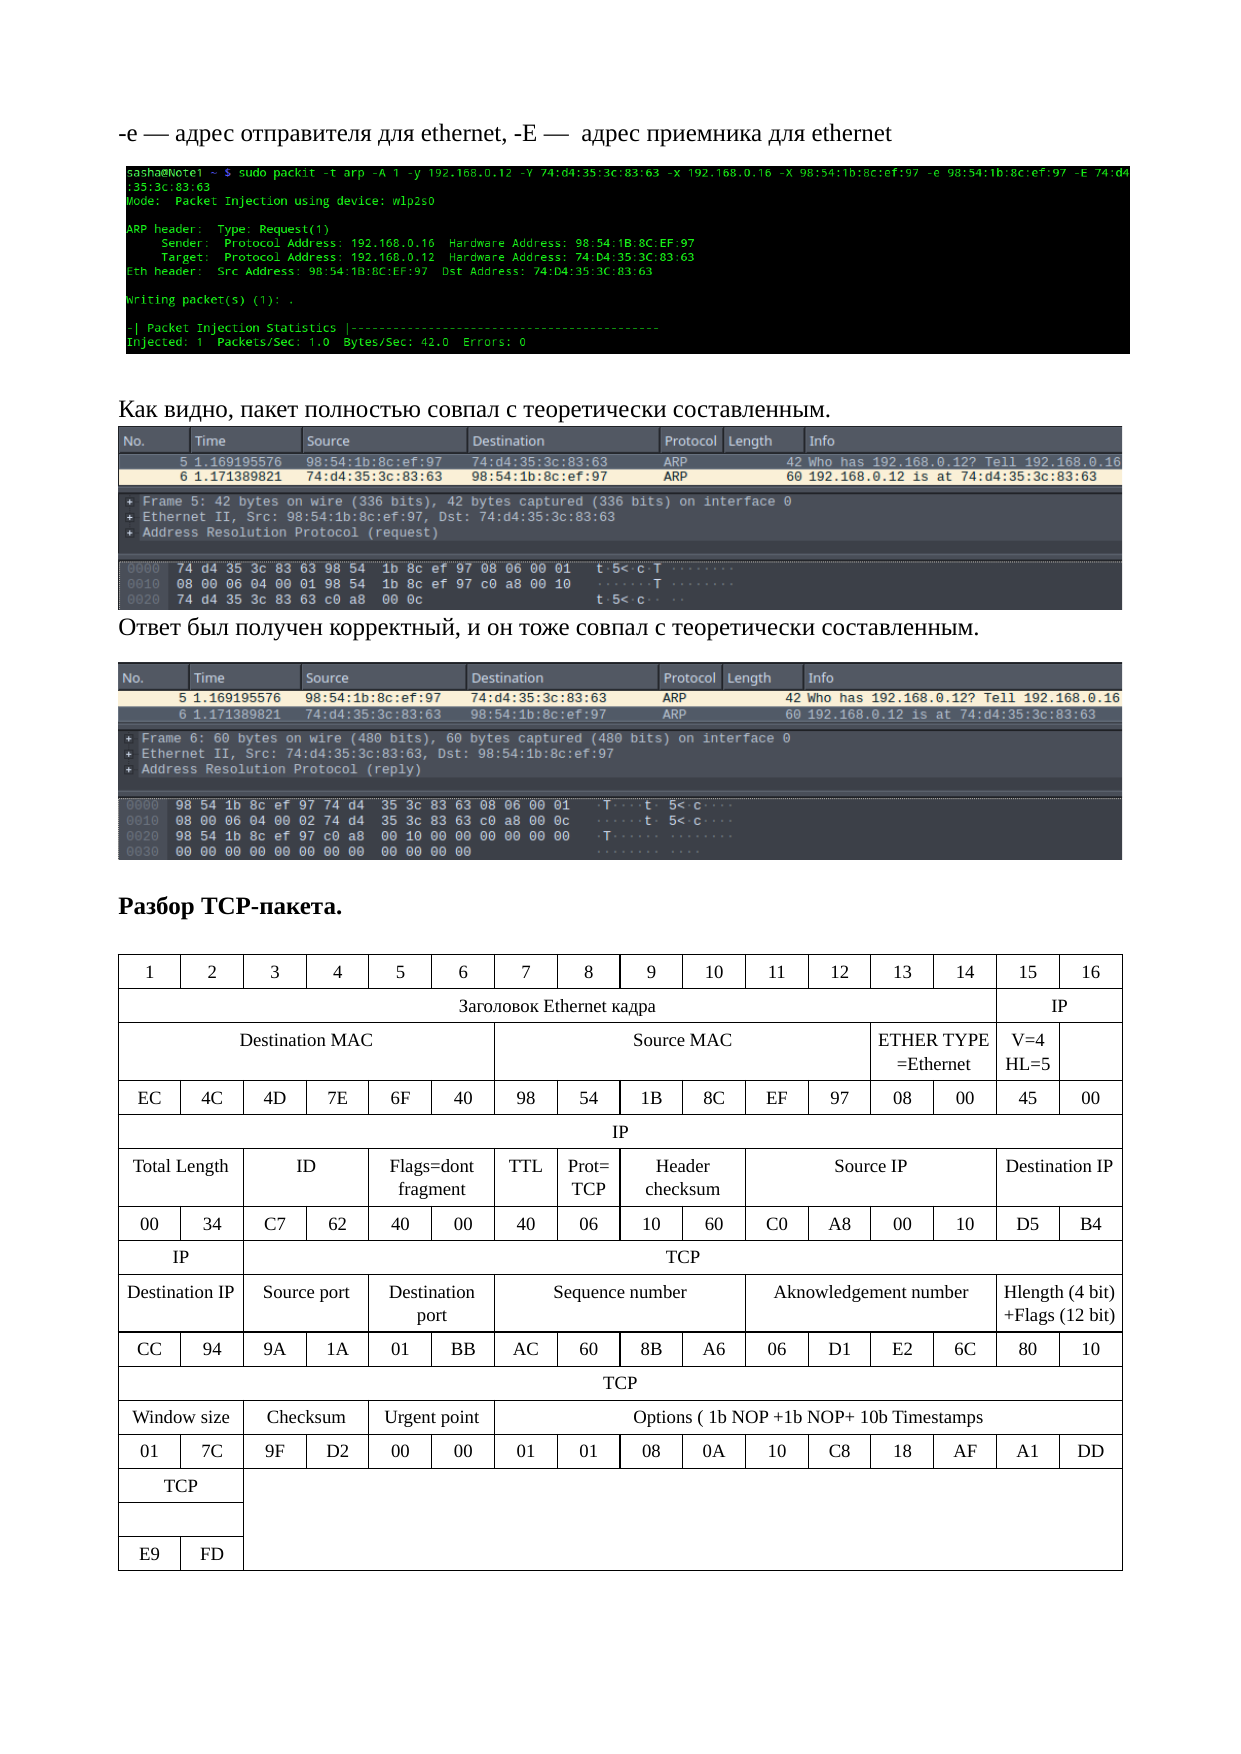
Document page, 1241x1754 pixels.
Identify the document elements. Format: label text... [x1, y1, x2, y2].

table_header 16 [1060, 955, 1122, 988]
table_cell Sequence number [495, 1275, 745, 1331]
picture [118, 662, 1123, 860]
table_cell 01 [119, 1435, 180, 1468]
table_cell [244, 1469, 1122, 1570]
table_cell 00 [432, 1435, 494, 1468]
table_cell 08 [871, 1081, 933, 1114]
table_header 11 [746, 955, 808, 988]
table_cell TCP [244, 1241, 1122, 1274]
table_header 13 [871, 955, 933, 988]
table_cell Destination IP [119, 1275, 243, 1331]
table_cell 00 [432, 1207, 494, 1240]
table_cell TTL [495, 1149, 557, 1206]
table_cell 62 [307, 1207, 368, 1240]
table_header 15 [997, 955, 1059, 988]
table_cell 10 [621, 1207, 682, 1240]
table_cell B4 [1060, 1207, 1122, 1240]
table_cell 01 [558, 1435, 619, 1468]
table_header 12 [809, 955, 870, 988]
table_header 5 [369, 955, 431, 988]
table_cell CC [119, 1333, 180, 1366]
table_cell EF [746, 1081, 808, 1114]
table_cell 6C [934, 1333, 996, 1366]
table_cell Заголовок Ethernet кадра [119, 989, 996, 1022]
table_cell 00 [1060, 1081, 1122, 1114]
table_cell C0 [746, 1207, 808, 1240]
table_cell IP [997, 989, 1122, 1022]
table_cell Destination port [369, 1275, 494, 1331]
table_cell 4D [244, 1081, 306, 1114]
table_cell IP [119, 1115, 1122, 1148]
table_cell E9 [119, 1537, 180, 1570]
table_cell D1 [809, 1333, 870, 1366]
table_cell Destination IP [997, 1149, 1122, 1206]
table_cell Window size [119, 1401, 243, 1434]
table_cell 00 [871, 1207, 933, 1240]
table_cell 01 [369, 1333, 431, 1366]
table_cell FD [181, 1537, 243, 1570]
table_cell 34 [181, 1207, 243, 1240]
table_cell ETHER TYPE =Ethernet [871, 1023, 996, 1080]
table_cell Source port [244, 1275, 368, 1331]
table_cell 6F [369, 1081, 431, 1114]
table_cell ID [244, 1149, 368, 1206]
table_cell Total Length [119, 1149, 243, 1206]
table_cell 9F [244, 1435, 306, 1468]
table_cell 00 [119, 1207, 180, 1240]
table_cell 60 [558, 1333, 619, 1366]
table_cell TCP [119, 1469, 243, 1502]
table_cell 45 [997, 1081, 1059, 1114]
table_header 3 [244, 955, 306, 988]
text Как видно, пакет полностью совпал с теоретически составленным. [118, 394, 1122, 423]
table_cell Checksum [244, 1401, 368, 1434]
text -e — адрес отправителя для ethernet, -E — адрес приемника для ethernet [118, 118, 1122, 147]
table_cell BB [432, 1333, 494, 1366]
table_header 7 [495, 955, 557, 988]
table_header 4 [307, 955, 368, 988]
table_cell 8C [683, 1081, 745, 1114]
table_cell C7 [244, 1207, 306, 1240]
table_cell 60 [683, 1207, 745, 1240]
table_cell [1060, 1023, 1122, 1080]
table_cell 00 [369, 1435, 431, 1468]
table_cell Source IP [746, 1149, 996, 1206]
table_cell 40 [495, 1207, 557, 1240]
table_cell D5 [997, 1207, 1059, 1240]
table_cell 9A [244, 1333, 306, 1366]
table_header 1 [119, 955, 180, 988]
table_cell 18 [871, 1435, 933, 1468]
table_cell A1 [997, 1435, 1059, 1468]
table_cell 06 [746, 1333, 808, 1366]
table_cell TCP [119, 1367, 1122, 1399]
table_cell Source MAC [495, 1023, 870, 1080]
table_cell A8 [809, 1207, 870, 1240]
text [118, 860, 1122, 888]
table_header 6 [432, 955, 494, 988]
table_cell EC [119, 1081, 180, 1114]
table_cell 97 [809, 1081, 870, 1114]
table_cell AC [495, 1333, 557, 1366]
table_header 10 [683, 955, 745, 988]
text Ответ был получен корректный, и он тоже совпал с теоретически составленным. [118, 610, 1122, 662]
table_cell 7E [307, 1081, 368, 1114]
table_cell 94 [181, 1333, 243, 1366]
table_cell 8B [621, 1333, 682, 1366]
table_header 2 [181, 955, 243, 988]
table_cell 1A [307, 1333, 368, 1366]
table_cell A6 [683, 1333, 745, 1366]
table_header 8 [558, 955, 619, 988]
table_cell 01 [495, 1435, 557, 1468]
table_cell Prot=TCP [558, 1149, 619, 1206]
table_cell 54 [558, 1081, 619, 1114]
text Разбор TCP-пакета. [118, 891, 1122, 919]
table_cell 98 [495, 1081, 557, 1114]
table_cell AF [934, 1435, 996, 1468]
table_cell 40 [369, 1207, 431, 1240]
table_cell 06 [558, 1207, 619, 1240]
table_cell 4C [181, 1081, 243, 1114]
table_cell 00 [934, 1081, 996, 1114]
table_cell 10 [934, 1207, 996, 1240]
table_cell Header checksum [621, 1149, 745, 1206]
table_cell V=4 HL=5 [997, 1023, 1059, 1080]
table_cell 7C [181, 1435, 243, 1468]
table_cell 10 [1060, 1333, 1122, 1366]
table_header 9 [621, 955, 682, 988]
table_cell IP [119, 1241, 243, 1274]
table_cell 80 [997, 1333, 1059, 1366]
table_cell D2 [307, 1435, 368, 1468]
picture [126, 166, 1130, 354]
table_cell Urgent point [369, 1401, 494, 1434]
table_cell 40 [432, 1081, 494, 1114]
table_header 14 [934, 955, 996, 988]
table_cell [119, 1503, 243, 1536]
table_cell Hlength (4 bit)+Flags (12 bit) [997, 1275, 1122, 1331]
table_cell E2 [871, 1333, 933, 1366]
table_cell 08 [621, 1435, 682, 1468]
table_cell Aknowledgement number [746, 1275, 996, 1331]
table_cell 1B [621, 1081, 682, 1114]
table_cell 0A [683, 1435, 745, 1468]
table_cell Destination MAC [119, 1023, 494, 1080]
table_cell DD [1060, 1435, 1122, 1468]
table_cell Options ( 1b NOP +1b NOP+ 10b Timestamps [495, 1401, 1122, 1434]
table_cell Flags=dont fragment [369, 1149, 494, 1206]
table_cell 10 [746, 1435, 808, 1468]
table_cell C8 [809, 1435, 870, 1468]
picture [118, 426, 1123, 610]
